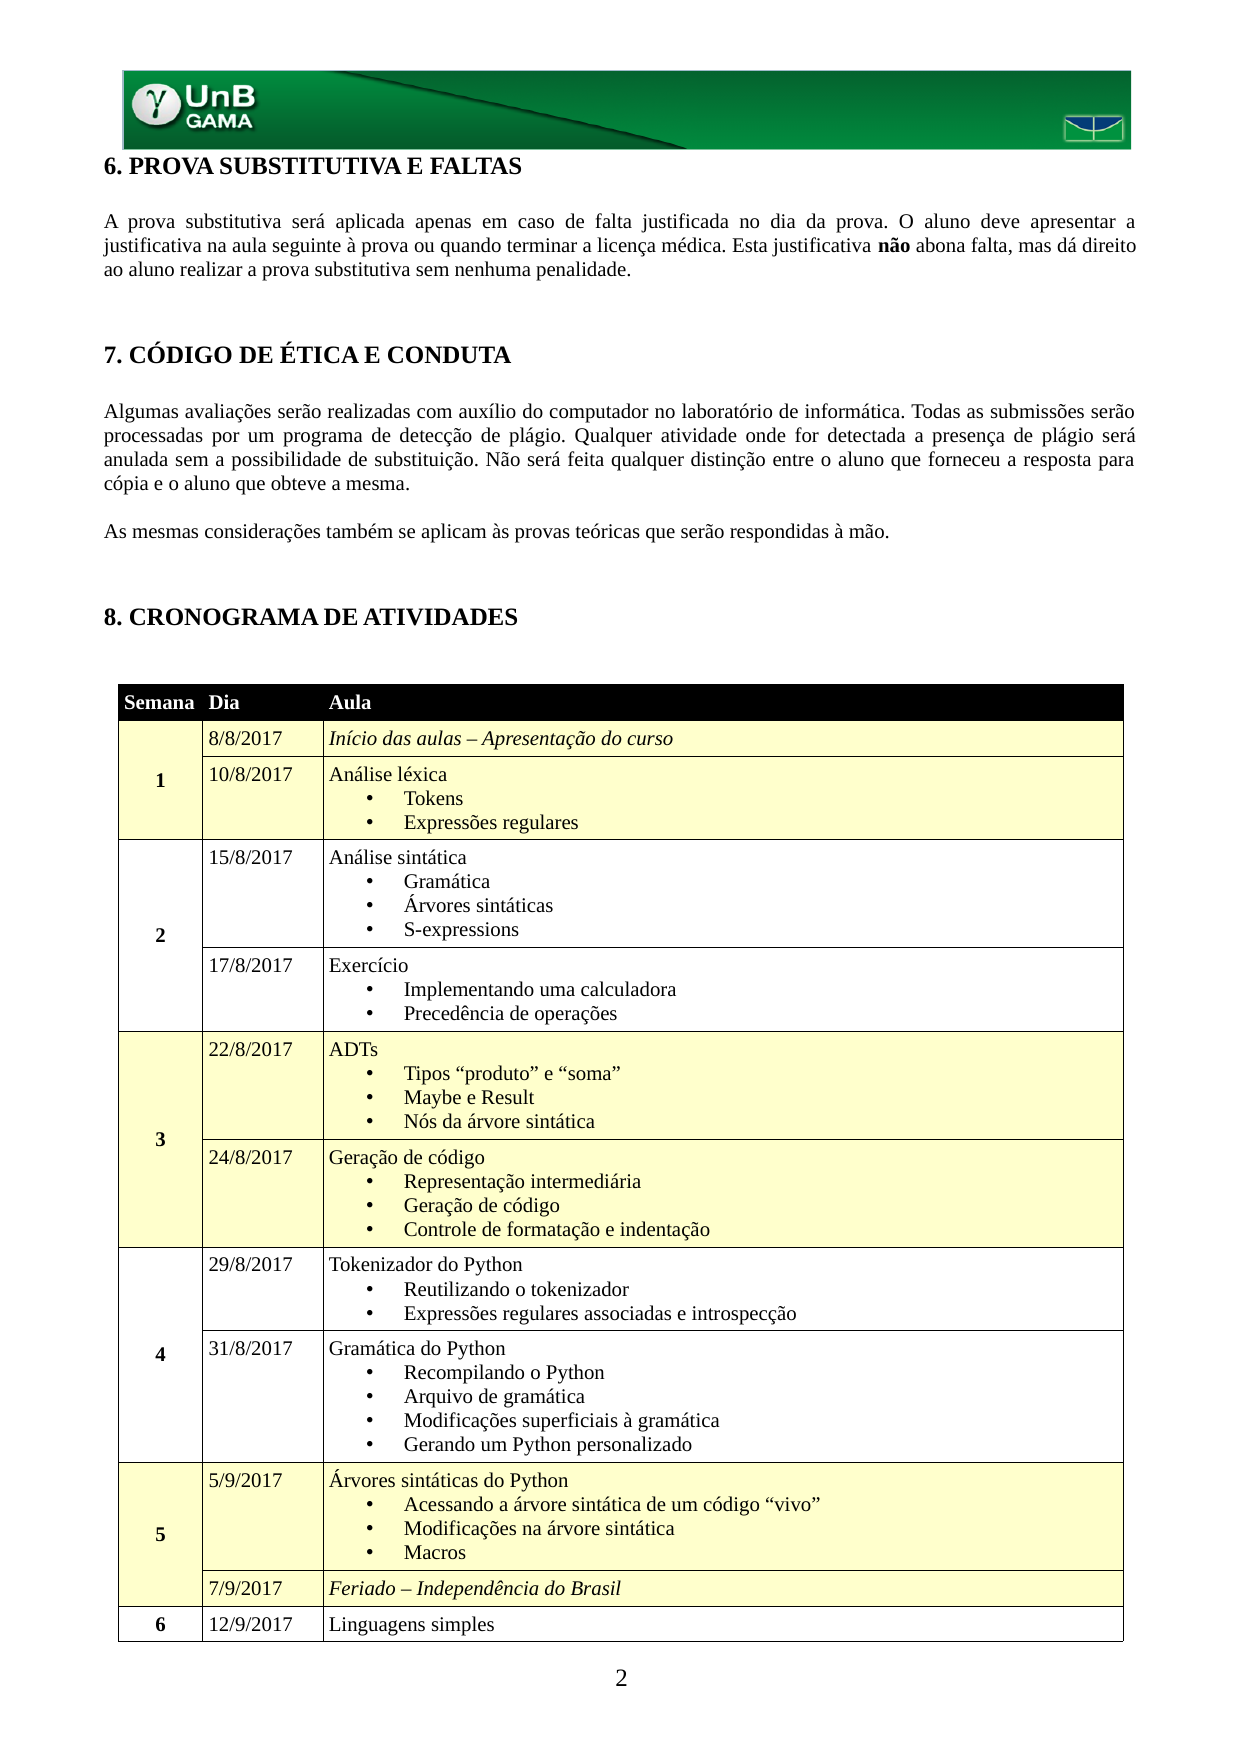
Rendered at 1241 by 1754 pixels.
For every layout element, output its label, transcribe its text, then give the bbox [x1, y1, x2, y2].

table_cell 3 [119, 1032, 202, 1247]
table_cell 17/8/2017 [203, 948, 323, 1031]
table_cell Análise léxica Tokens Expressões regulares [324, 757, 1123, 839]
table_cell 8/8/2017 [203, 721, 323, 756]
table_cell Tokenizador do Python Reutilizando o tokenizador Expressões regulares associadas e introspecção [324, 1248, 1123, 1330]
table_header Semana [119, 685, 202, 720]
table_cell 31/8/2017 [203, 1331, 323, 1462]
table_cell 24/8/2017 [203, 1140, 323, 1247]
table_cell Árvores sintáticas do Python Acessando a árvore sintática de um código “vivo” Modificações na árvore sintática Macros [324, 1463, 1123, 1570]
table_cell Feriado – Independência do Brasil [324, 1571, 1123, 1606]
table_cell 6 [119, 1607, 202, 1641]
table_cell 22/8/2017 [203, 1032, 323, 1139]
table_cell 4 [119, 1248, 202, 1462]
subtitle 6. Prova substitutiva e faltas [103, 93, 1137, 180]
table_cell Geração de código Representação intermediária Geração de código Controle de formatação e indentação [324, 1140, 1123, 1247]
table_header Aula [324, 685, 1123, 720]
table_cell Início das aulas – Apresentação do curso [324, 721, 1123, 756]
table_cell 5/9/2017 [203, 1463, 323, 1570]
table_cell Análise sintática Gramática Árvores sintáticas S-expressions [324, 840, 1123, 947]
subtitle 7. Código de éticA E CONDUTA [103, 340, 1137, 369]
table_cell 7/9/2017 [203, 1571, 323, 1606]
table_cell 10/8/2017 [203, 757, 323, 839]
picture [122, 70, 1132, 150]
table_cell 12/9/2017 [203, 1607, 323, 1641]
table_cell ADTs Tipos “produto” e “soma” Maybe e Result Nós da árvore sintática [324, 1032, 1123, 1139]
table_cell 15/8/2017 [203, 840, 323, 947]
text Algumas avaliações serão realizadas com auxílio do computador no laboratório de informática. Todas as submissões serão processadas por um programa de detecção de plágio. Qualquer atividade onde for detectada a presença de plágio será anulada sem a possibilidade de substituição. Não será feita qualquer distinção entre o aluno que forneceu a resposta para cópia e o aluno que obteve a mesma. [103, 399, 1137, 495]
text As mesmas considerações também se aplicam às provas teóricas que serão respondidas à mão. [103, 519, 1137, 543]
table_cell 2 [119, 840, 202, 1031]
table_cell Linguagens simples Interpretador de brainf*ck Compilador de brainf*ck [324, 1607, 1123, 1641]
table_cell 29/8/2017 [203, 1248, 323, 1330]
subtitle 8. CronoGrama de atividades [103, 602, 1137, 631]
text A prova substitutiva será aplicada apenas em caso de falta justificada no dia da prova. O aluno deve apresentar a justificativa na aula seguinte à prova ou quando terminar a licença médica. Esta justificativa não abona falta, mas dá direito ao aluno realizar a prova substitutiva sem nenhuma penalidade. [103, 209, 1137, 281]
table_cell 1 [119, 721, 202, 839]
table_cell 5 [119, 1463, 202, 1606]
table_header Dia [203, 685, 323, 720]
table_cell Exercício Implementando uma calculadora Precedência de operações [324, 948, 1123, 1031]
table_cell Gramática do Python Recompilando o Python Arquivo de gramática Modificações superficiais à gramática Gerando um Python personalizado [324, 1331, 1123, 1462]
